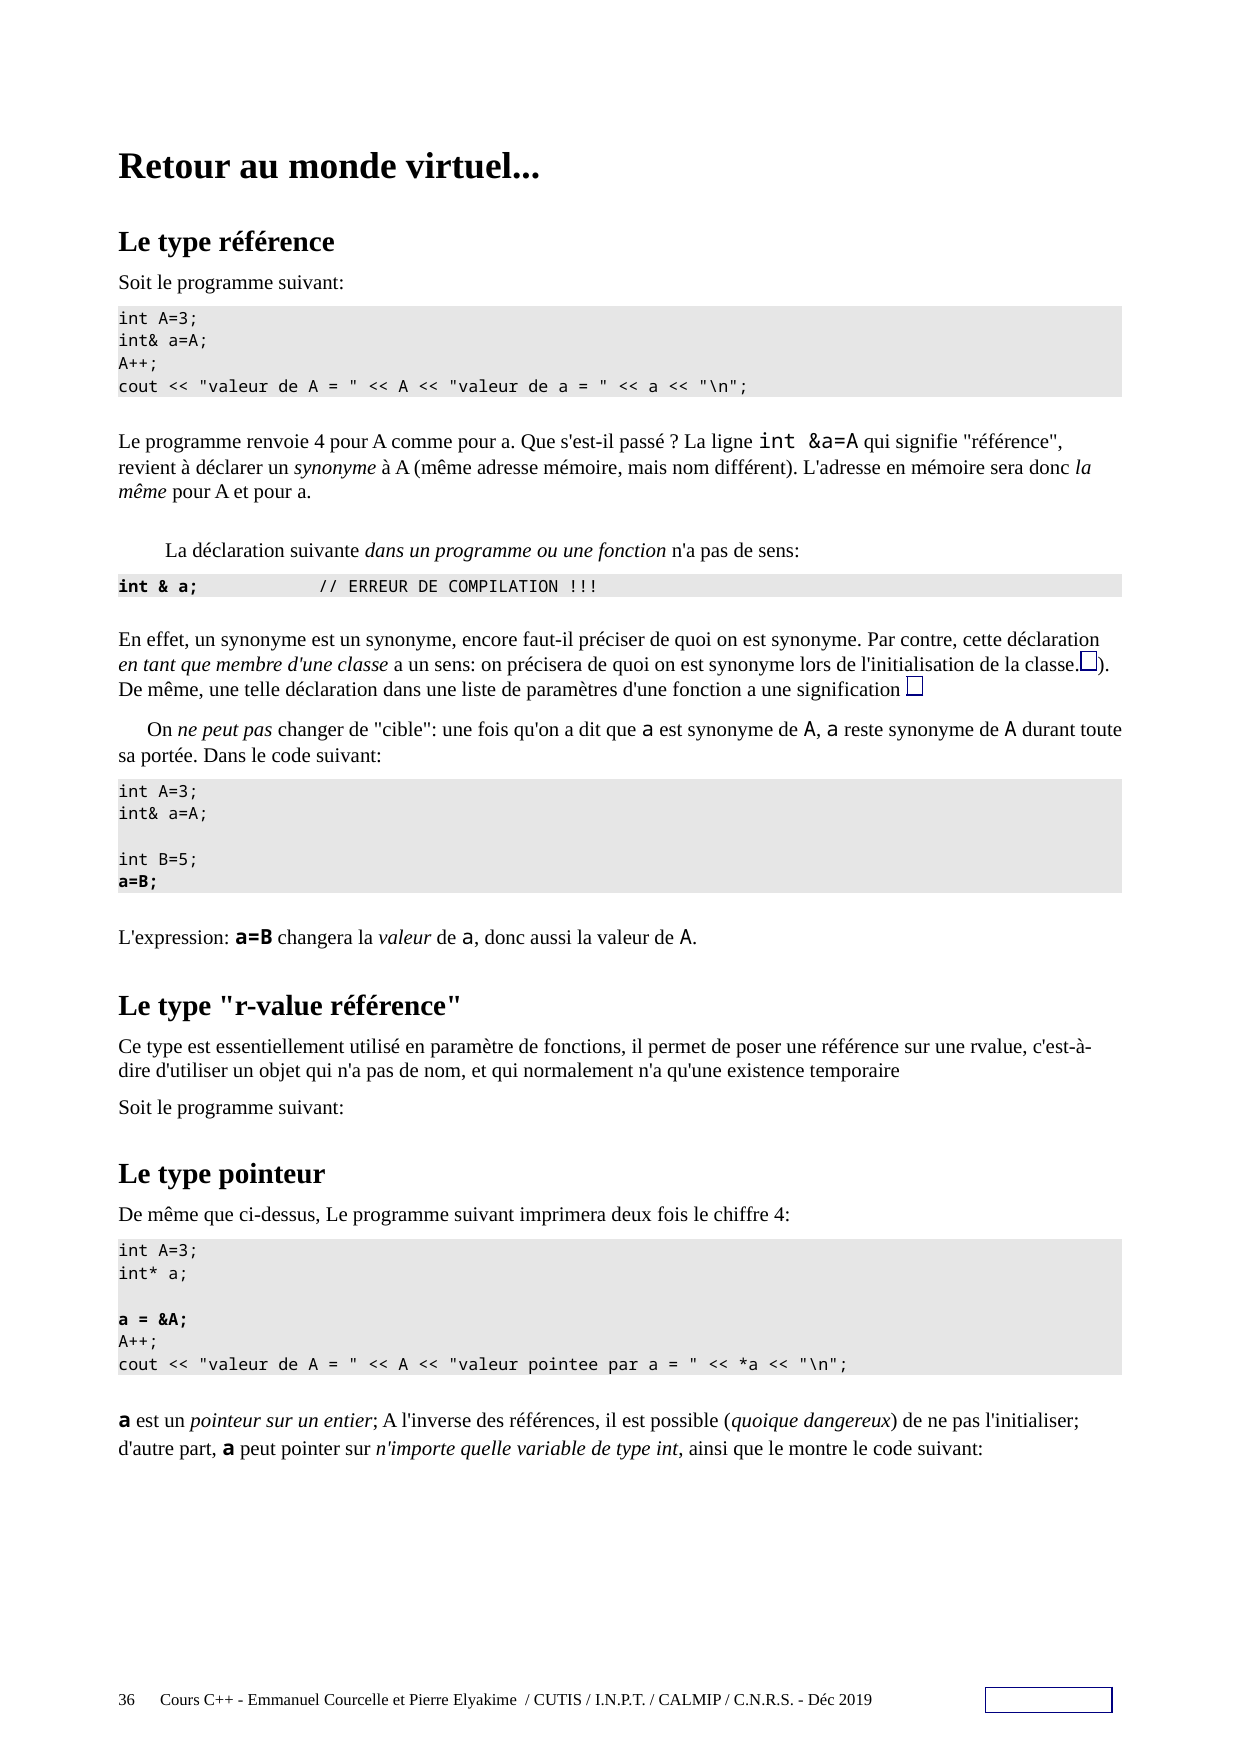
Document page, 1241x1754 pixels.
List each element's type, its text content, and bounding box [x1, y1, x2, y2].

text cout << "valeur de A = " << A << "valeur de a = " << a << "\n"; [118, 374, 1122, 397]
subtitle Le type "r-value référence" [118, 988, 1122, 1022]
text int A=3; [118, 1239, 1122, 1262]
text int A=3; [118, 306, 1122, 329]
text Soit le programme suivant: [118, 1095, 1122, 1119]
text a=B; [118, 870, 1122, 893]
text A++; [118, 1330, 1122, 1352]
subtitle Retour au monde virtuel... [118, 143, 1122, 186]
text Le programme renvoie 4 pour A comme pour a. Que s'est-il passé ? La ligne int &a=A qui signifie "référence", revient à déclarer un synonyme à A (même adresse mémoire, mais nom différent). L'adresse en mémoire sera donc la même pour A et pour a. [118, 427, 1122, 503]
text int & a; // ERREUR DE COMPILATION !!! [118, 574, 1122, 597]
subtitle Le type pointeur [118, 1156, 1122, 1190]
text La déclaration suivante dans un programme ou une fonction n'a pas de sens: [118, 516, 1122, 562]
text Ce type est essentiellement utilisé en paramètre de fonctions, il permet de poser une référence sur une rvalue, c'est-à-dire d'utiliser un objet qui n'a pas de nom, et qui normalement n'a qu'une existence temporaire [118, 1034, 1122, 1082]
text a = &A; [118, 1307, 1122, 1330]
text De même que ci-dessus, Le programme suivant imprimera deux fois le chiffre 4: [118, 1202, 1122, 1226]
text L'expression: a=B changera la valeur de a, donc aussi la valeur de A. [118, 922, 1122, 951]
text int* a; [118, 1262, 1122, 1284]
text A++; [118, 352, 1122, 374]
text En effet, un synonyme est un synonyme, encore faut-il préciser de quoi on est synonyme. Par contre, cette déclaration en tant que membre d'une classe a un sens: on précisera de quoi on est synonyme lors de l'initialisation de la classe.). De même, une telle déclaration dans une liste de paramètres d'une fonction a une signification [118, 627, 1122, 701]
text On ne peut pas changer de "cible": une fois qu'on a dit que a est synonyme de A, a reste synonyme de A durant toute sa portée. Dans le code suivant: [118, 713, 1122, 767]
text a est un pointeur sur un entier; A l'inverse des références, il est possible (quoique dangereux) de ne pas l'initialiser; d'autre part, a peut pointer sur n'importe quelle variable de type int, ainsi que le montre le code suivant: [118, 1405, 1122, 1462]
text Soit le programme suivant: [118, 270, 1122, 294]
subtitle Le type référence [118, 224, 1122, 257]
text int B=5; [118, 847, 1122, 870]
text int A=3; [118, 779, 1122, 802]
text cout << "valeur de A = " << A << "valeur pointee par a = " << *a << "\n"; [118, 1352, 1122, 1375]
text int& a=A; [118, 802, 1122, 824]
text int& a=A; [118, 329, 1122, 352]
